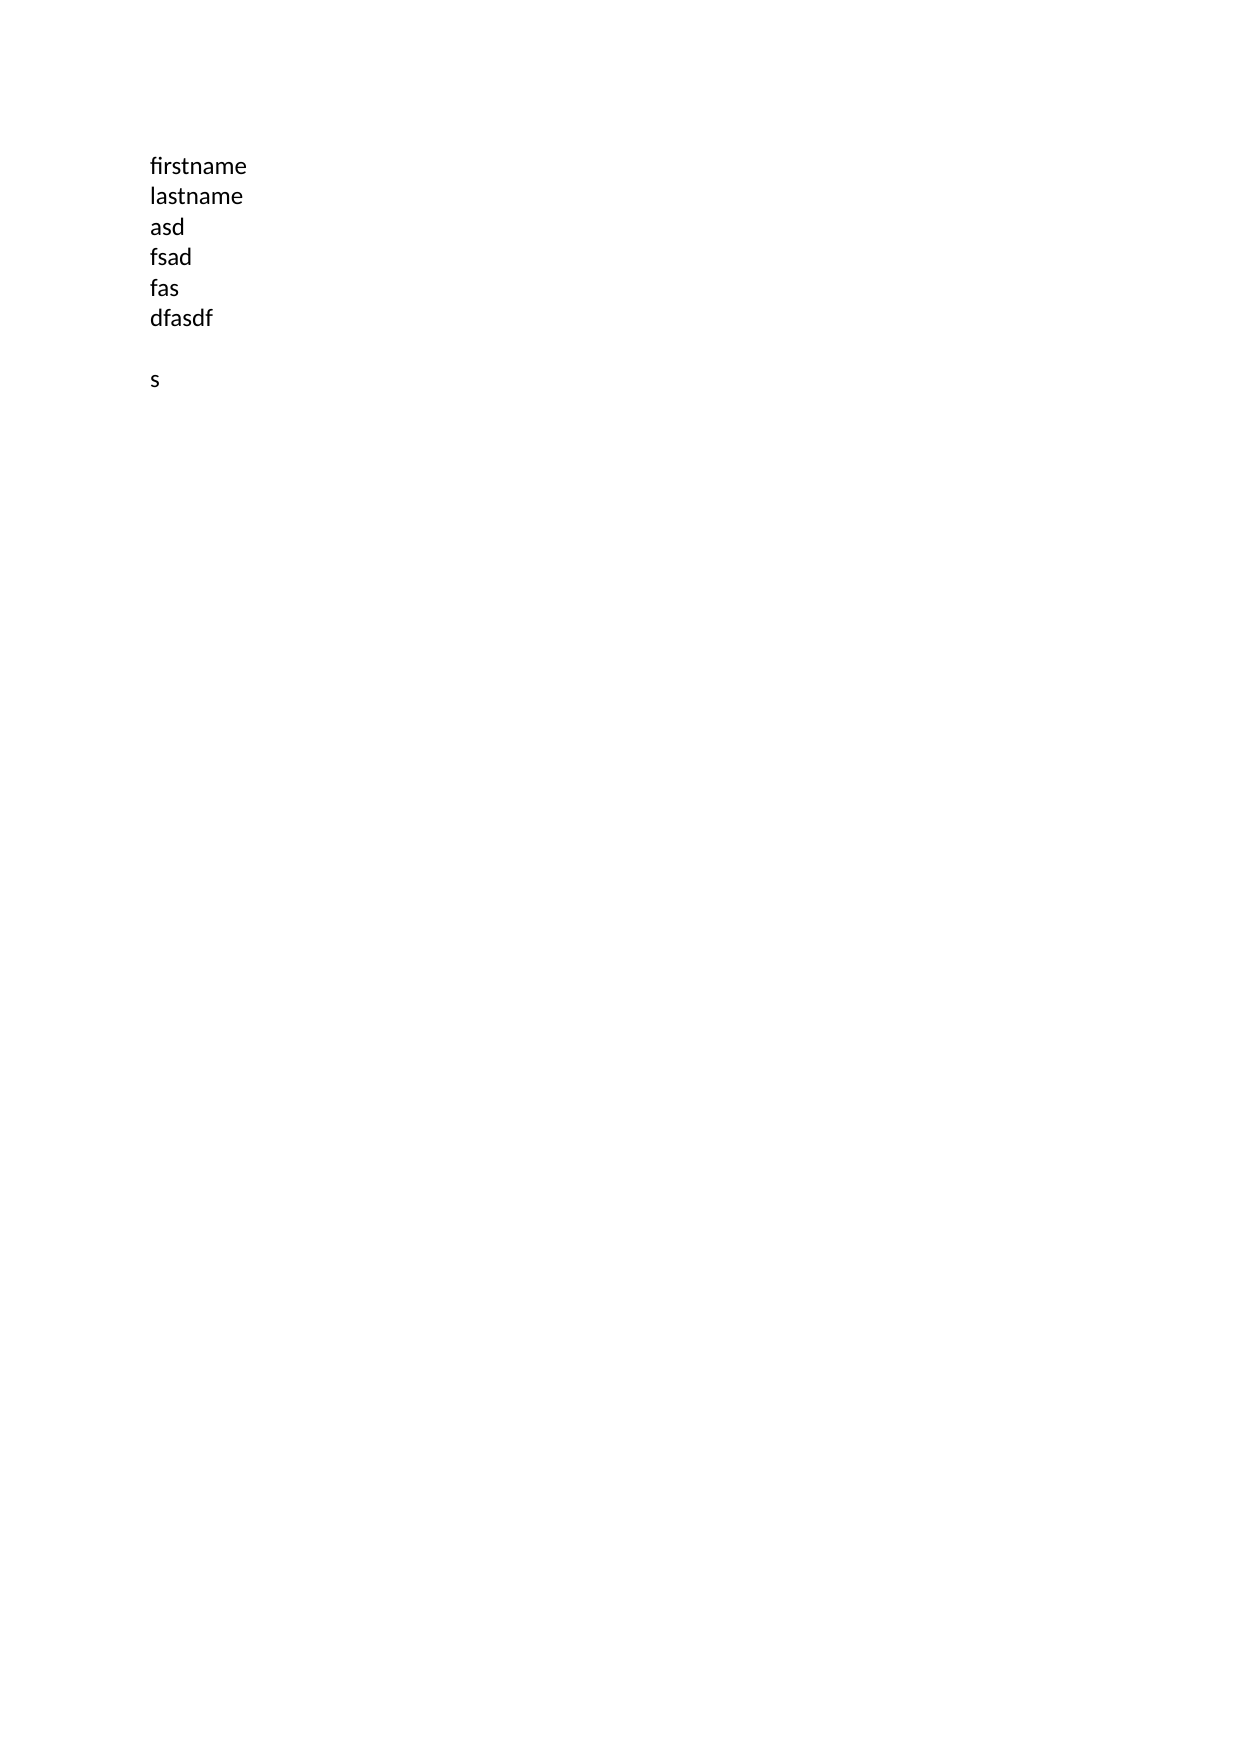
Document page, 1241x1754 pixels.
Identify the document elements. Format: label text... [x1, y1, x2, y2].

text fas [150, 272, 1090, 303]
text firstname [150, 150, 1090, 181]
text dfasdf [150, 303, 1090, 333]
text fsad [150, 242, 1090, 272]
text s [150, 364, 1090, 394]
text lastname [150, 181, 1090, 211]
text asd [150, 211, 1090, 242]
